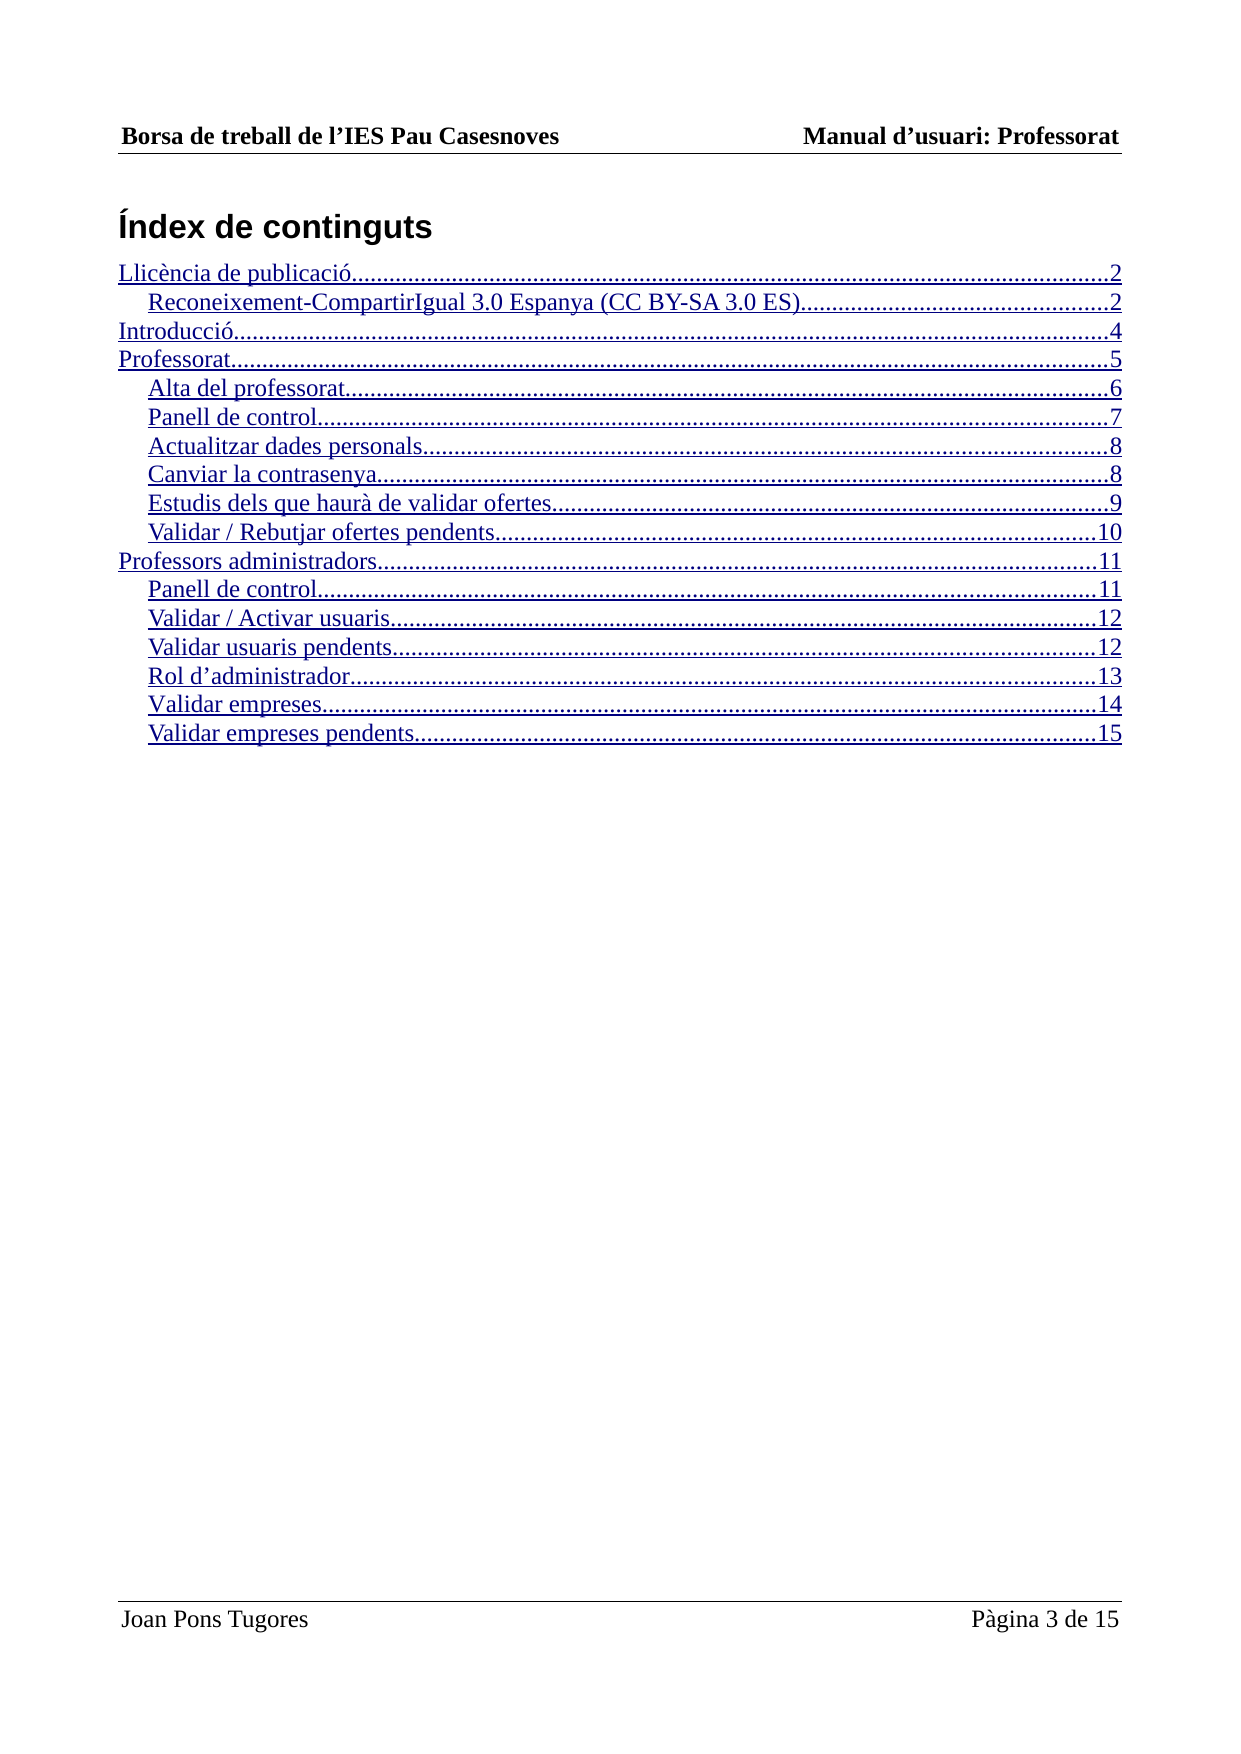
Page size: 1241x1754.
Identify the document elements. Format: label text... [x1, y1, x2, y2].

text Validar / Activar usuaris 12 [148, 603, 1122, 628]
text Professorat 5 [118, 344, 1122, 369]
text Professors administradors 11 [118, 546, 1122, 571]
text Estudis dels que haurà de validar ofertes 9 [148, 488, 1122, 513]
text Validar empreses 14 [148, 689, 1122, 714]
text Rol d’administrador 13 [148, 661, 1122, 686]
text Panell de control 7 [148, 402, 1122, 427]
text Alta del professorat 6 [148, 373, 1122, 398]
text Actualitzar dades personals 8 [148, 431, 1122, 456]
text Panell de control 11 [148, 574, 1122, 599]
text Canviar la contrasenya 8 [148, 459, 1122, 484]
text Validar / Rebutjar ofertes pendents 10 [148, 517, 1122, 542]
text Reconeixement-CompartirIgual 3.0 Espanya (CC BY-SA 3.0 ES) 2 [148, 287, 1122, 312]
text Introducció 4 [118, 316, 1122, 341]
text Llicència de publicació 2 [118, 258, 1122, 283]
text Validar usuaris pendents 12 [148, 632, 1122, 657]
text Validar empreses pendents 15 [148, 718, 1122, 743]
subtitle Índex de continguts [118, 207, 1122, 246]
